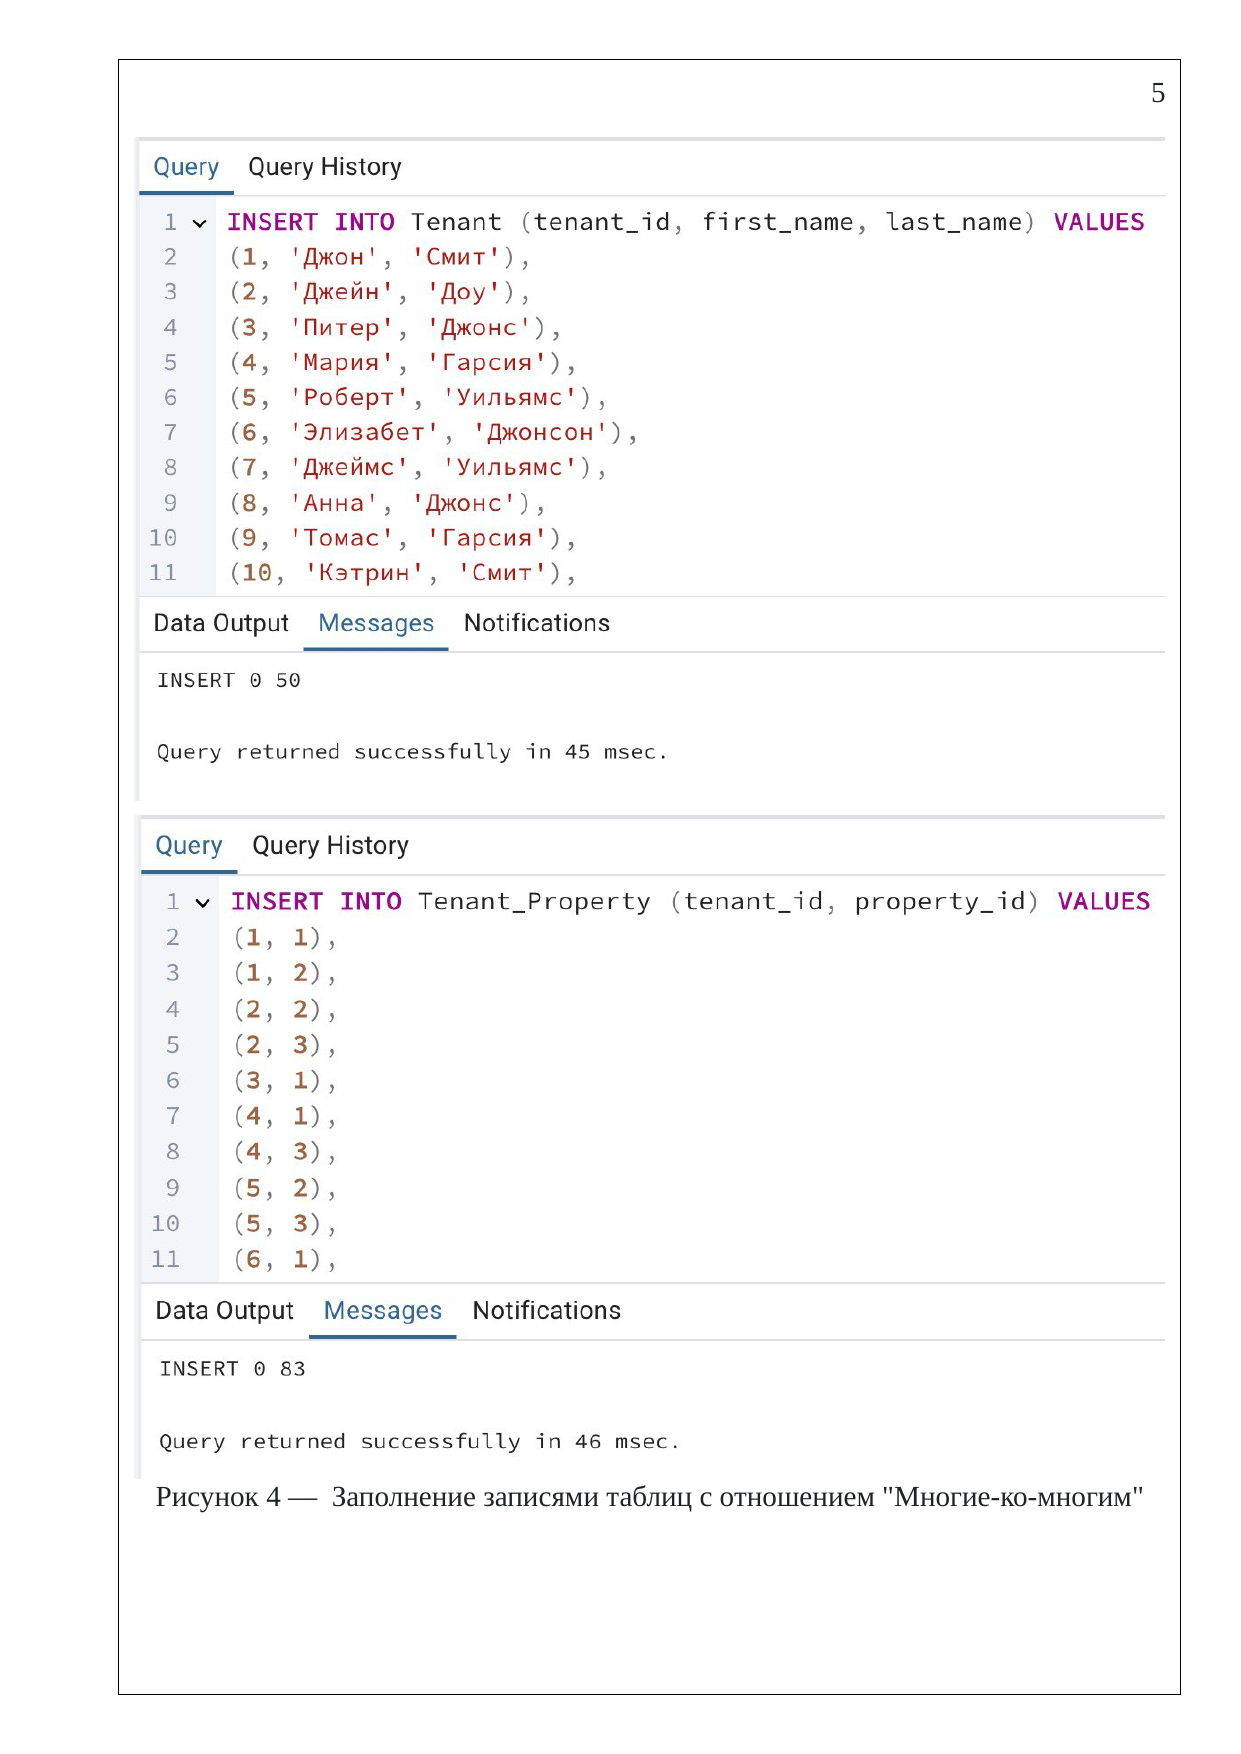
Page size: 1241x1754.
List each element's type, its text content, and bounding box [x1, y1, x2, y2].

text Рисунок 4 — Заполнение записями таблиц с отношением "Многие-ко-многим" [134, 1479, 1165, 1512]
text 5 [134, 75, 1165, 108]
text [134, 801, 1165, 815]
picture [133, 137, 1166, 801]
picture [133, 815, 1166, 1479]
